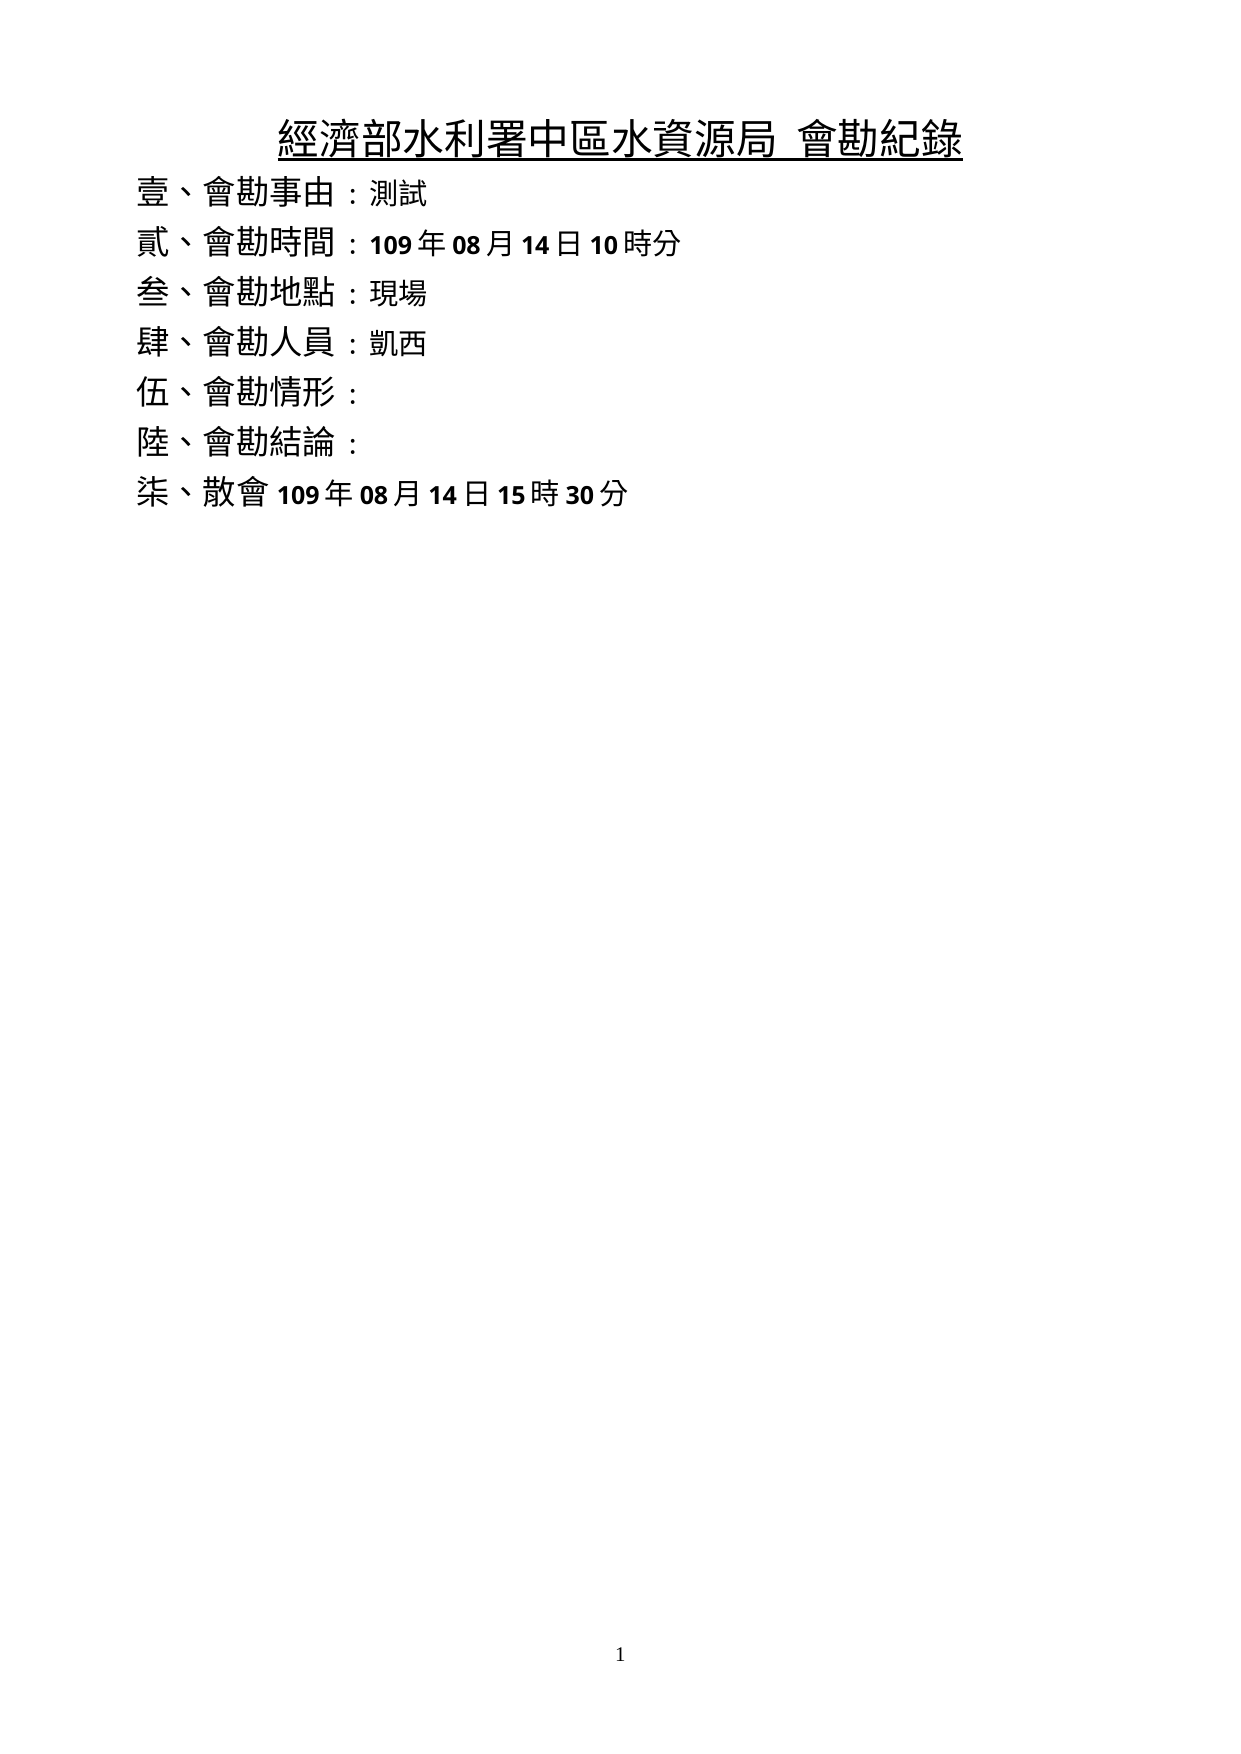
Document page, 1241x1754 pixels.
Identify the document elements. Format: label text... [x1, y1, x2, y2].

text 貳、會勘時間﹕109年08月14日10時分 [136, 214, 1104, 264]
text 柒、散會 109年08月 14日15時30分 [136, 464, 1104, 514]
text 肆、會勘人員﹕凱西 [136, 314, 1104, 364]
text 伍、會勘情形﹕ [136, 364, 1104, 414]
text 叁、會勘地點﹕現場 [136, 264, 1104, 314]
text 壹、會勘事由﹕測試 [136, 164, 1104, 214]
text 經濟部水利署中區水資源局 會勘紀錄 [136, 118, 1104, 164]
text 陸、會勘結論﹕ [136, 414, 1104, 464]
